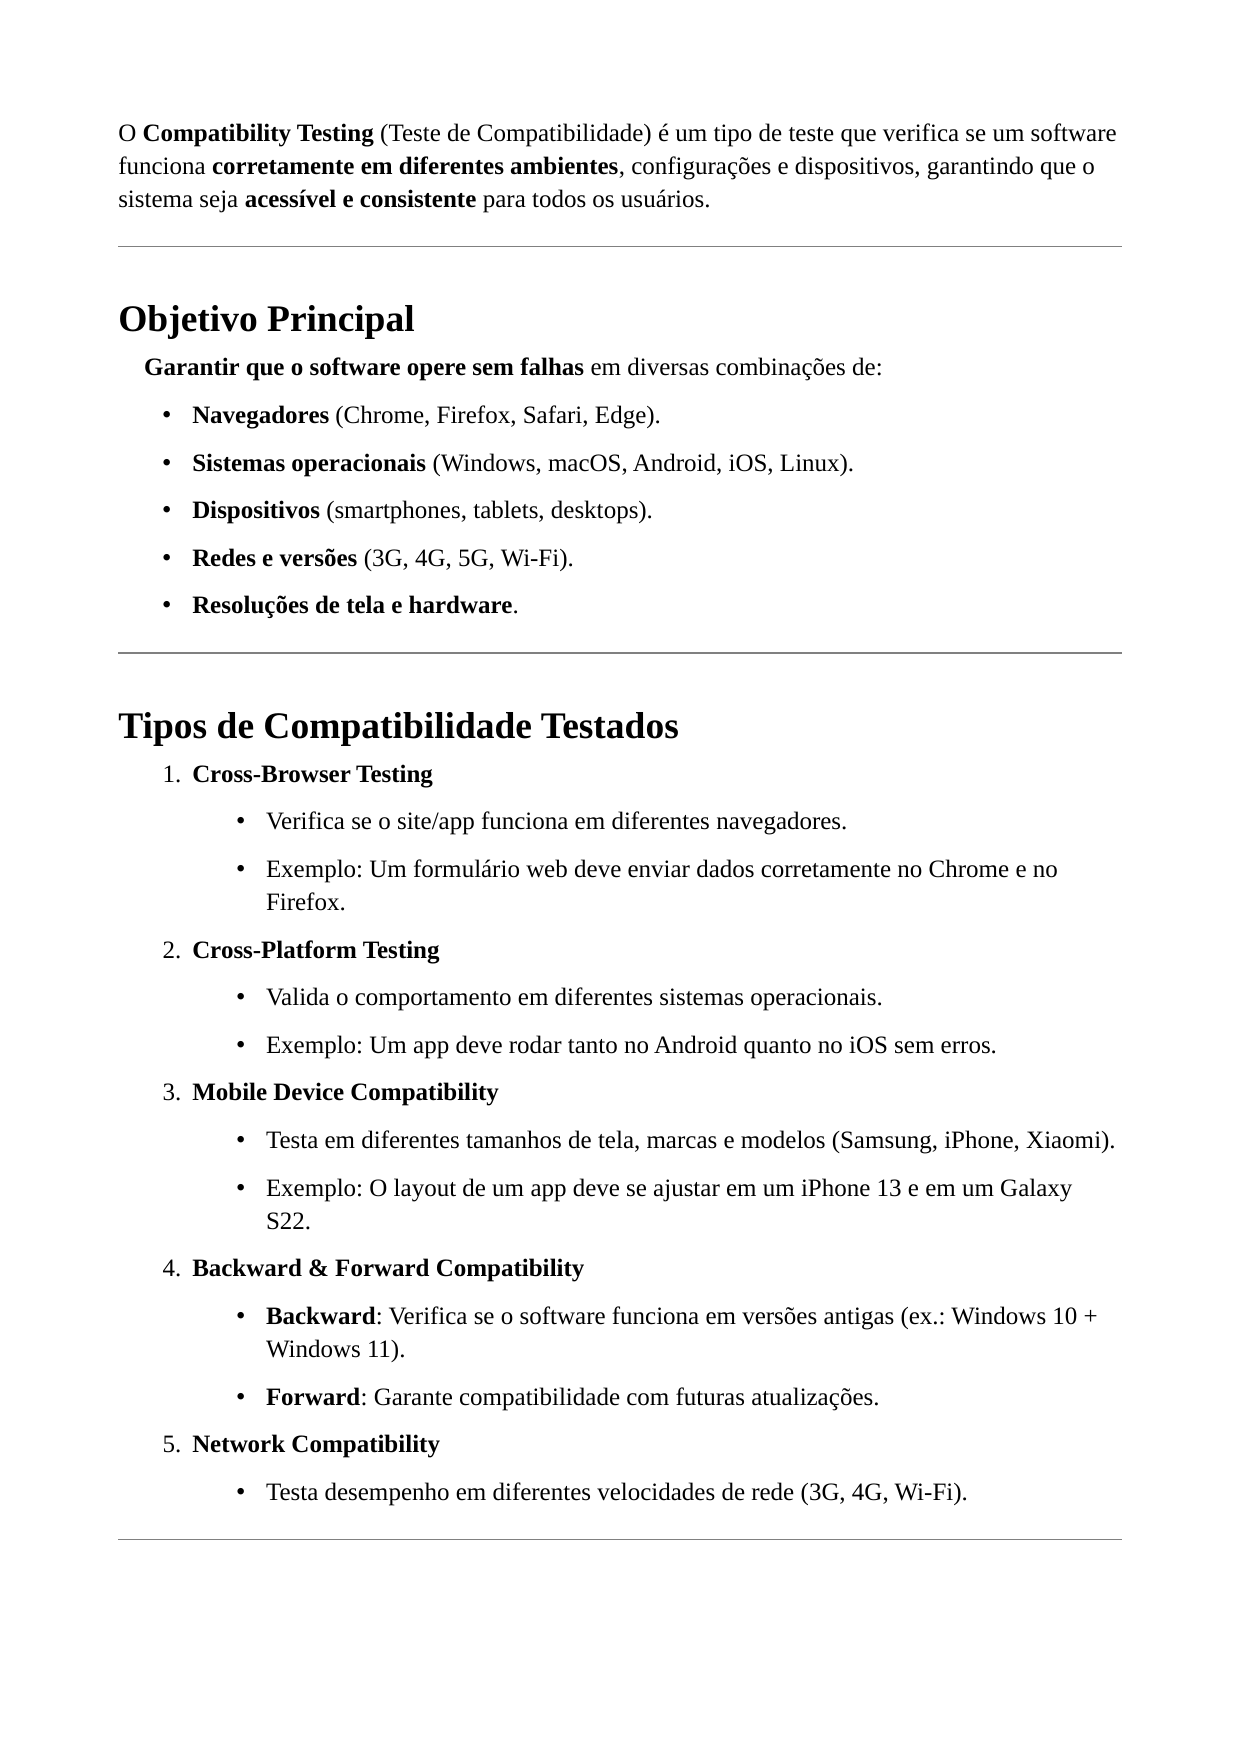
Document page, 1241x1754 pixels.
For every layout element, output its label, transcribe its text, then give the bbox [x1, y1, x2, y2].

list Mobile Device Compatibility [162, 1077, 1122, 1106]
text O Compatibility Testing (Teste de Compatibilidade) é um tipo de teste que verifica se um software funciona corretamente em diferentes ambientes, configurações e dispositivos, garantindo que o sistema seja acessível e consistente para todos os usuários. [118, 118, 1122, 213]
list Dispositivos (smartphones, tablets, desktops). [162, 495, 1122, 524]
list Exemplo: Um app deve rodar tanto no Android quanto no iOS sem erros. [236, 1030, 1122, 1059]
list Exemplo: Um formulário web deve enviar dados corretamente no Chrome e no Firefox. [236, 854, 1122, 916]
list Navegadores (Chrome, Firefox, Safari, Edge). [162, 400, 1122, 429]
list Exemplo: O layout de um app deve se ajustar em um iPhone 13 e em um Galaxy S22. [236, 1173, 1122, 1234]
list Cross-Platform Testing [162, 935, 1122, 963]
list Sistemas operacionais (Windows, macOS, Android, iOS, Linux). [162, 448, 1122, 476]
list Resoluções de tela e hardware. [162, 591, 1122, 619]
list Valida o comportamento em diferentes sistemas operacionais. [236, 982, 1122, 1011]
list Verifica se o site/app funciona em diferentes navegadores. [236, 806, 1122, 835]
subtitle Objetivo Principal [118, 297, 1122, 340]
subtitle Tipos de Compatibilidade Testados [118, 703, 1122, 746]
list Forward: Garante compatibilidade com futuras atualizações. [236, 1382, 1122, 1410]
list Backward: Verifica se o software funciona em versões antigas (ex.: Windows 10 + Windows 11). [236, 1301, 1122, 1363]
text ✅ Garantir que o software opere sem falhas em diversas combinações de: [118, 352, 1122, 381]
list Backward & Forward Compatibility [162, 1253, 1122, 1282]
list Testa desempenho em diferentes velocidades de rede (3G, 4G, Wi-Fi). [236, 1477, 1122, 1506]
list Redes e versões (3G, 4G, 5G, Wi-Fi). [162, 543, 1122, 572]
list Cross-Browser Testing [162, 759, 1122, 788]
list Network Compatibility [162, 1429, 1122, 1458]
list Testa em diferentes tamanhos de tela, marcas e modelos (Samsung, iPhone, Xiaomi). [236, 1125, 1122, 1154]
